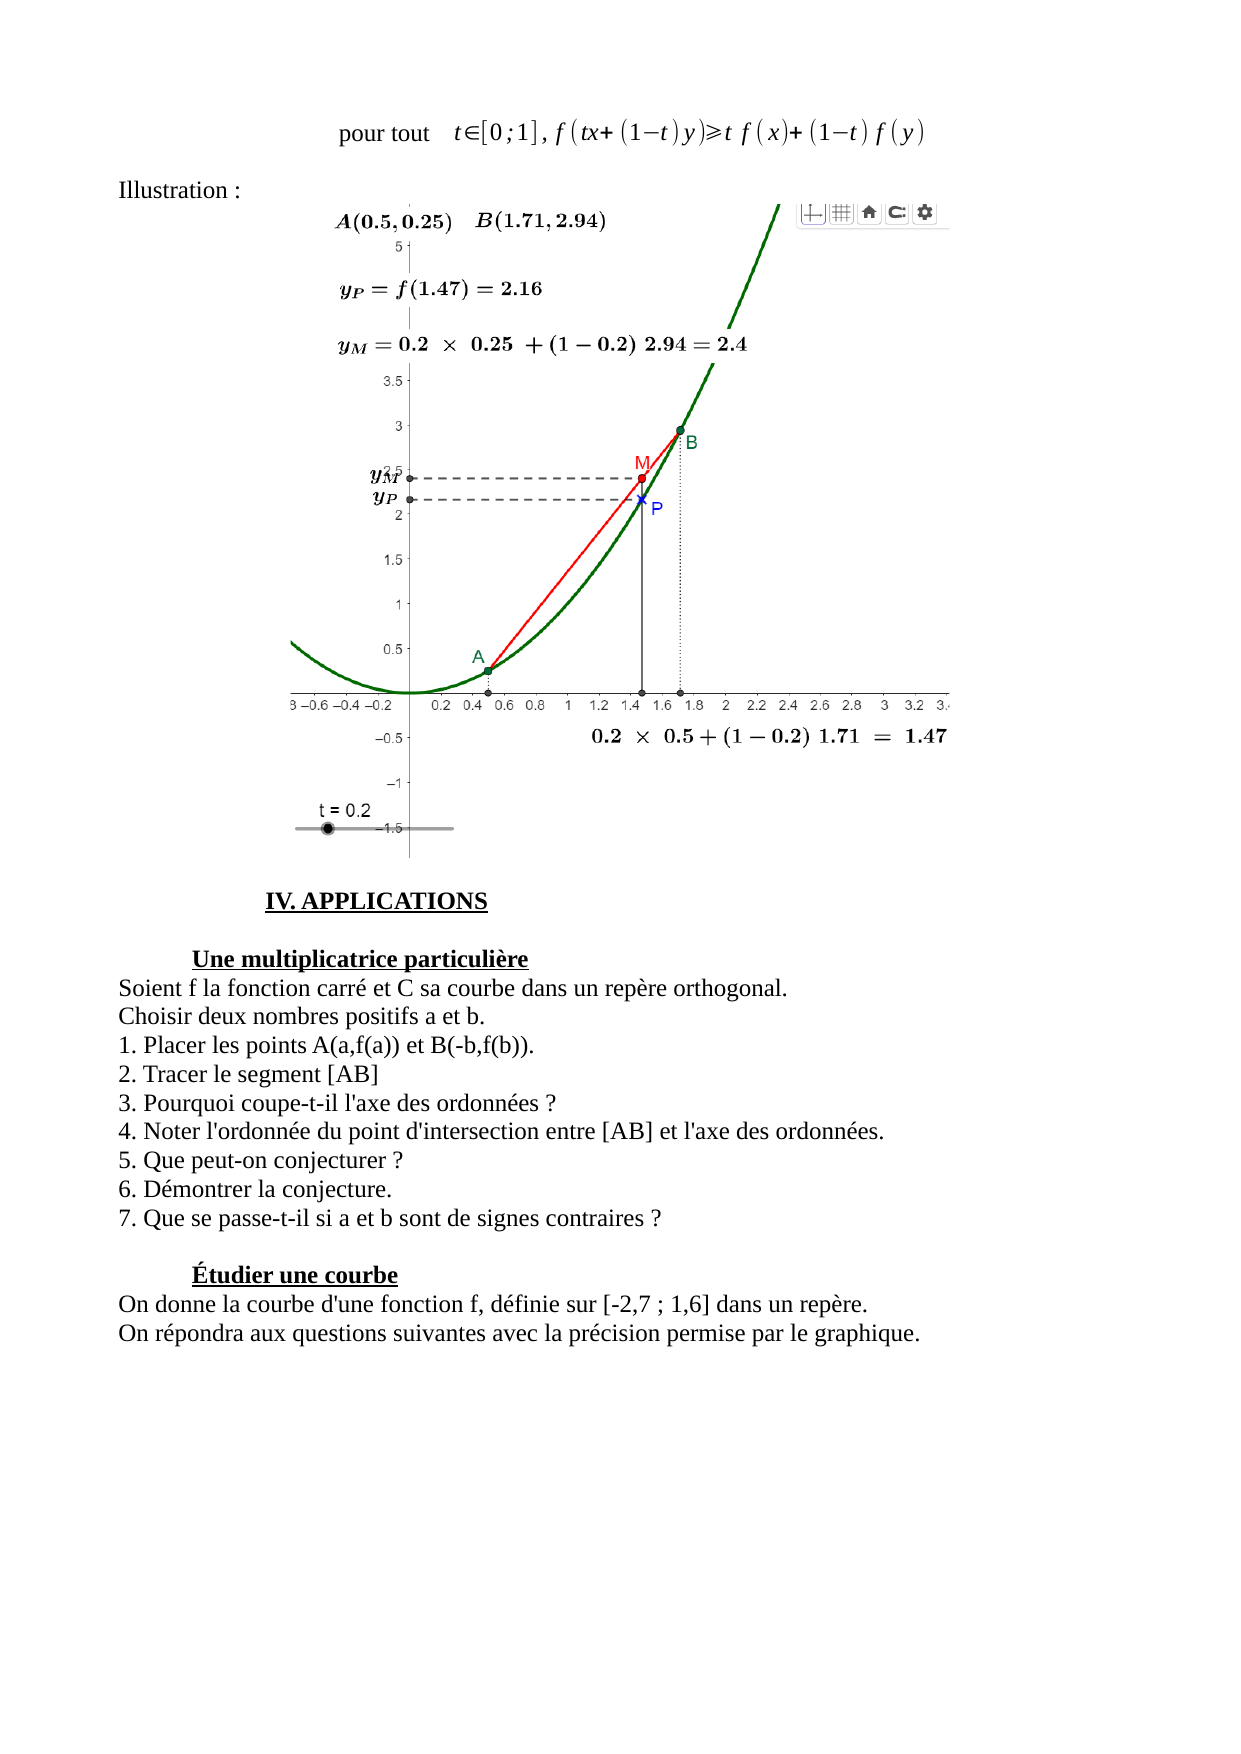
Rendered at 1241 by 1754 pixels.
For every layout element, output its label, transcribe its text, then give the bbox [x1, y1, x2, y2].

text Étudier une courbe [118, 1260, 1122, 1289]
picture [290, 204, 950, 858]
text 3. Pourquoi coupe-t-il l'axe des ordonnées ? [118, 1088, 1122, 1116]
text On répondra aux questions suivantes avec la précision permise par le graphique. [118, 1318, 1122, 1346]
text On donne la courbe d'une fonction f, définie sur [-2,7 ; 1,6] dans un repère. [118, 1289, 1122, 1318]
text Choisir deux nombres positifs a et b. [118, 1001, 1122, 1030]
text 4. Noter l'ordonnée du point d'intersection entre [AB] et l'axe des ordonnées. [118, 1116, 1122, 1145]
text 6. Démontrer la conjecture. [118, 1174, 1122, 1203]
text 5. Que peut-on conjecturer ? [118, 1145, 1122, 1174]
text Soient f la fonction carré et C sa courbe dans un repère orthogonal. [118, 973, 1122, 1001]
text pour tout [118, 118, 1122, 147]
text 7. Que se passe-t-il si a et b sont de signes contraires ? [118, 1203, 1122, 1231]
text Illustration : [118, 176, 1122, 204]
text 1. Placer les points A(a,f(a)) et B(-b,f(b)). [118, 1030, 1122, 1059]
text IV. APPLICATIONS [118, 886, 1122, 915]
text Une multiplicatrice particulière [118, 944, 1122, 973]
text 2. Tracer le segment [AB] [118, 1059, 1122, 1088]
